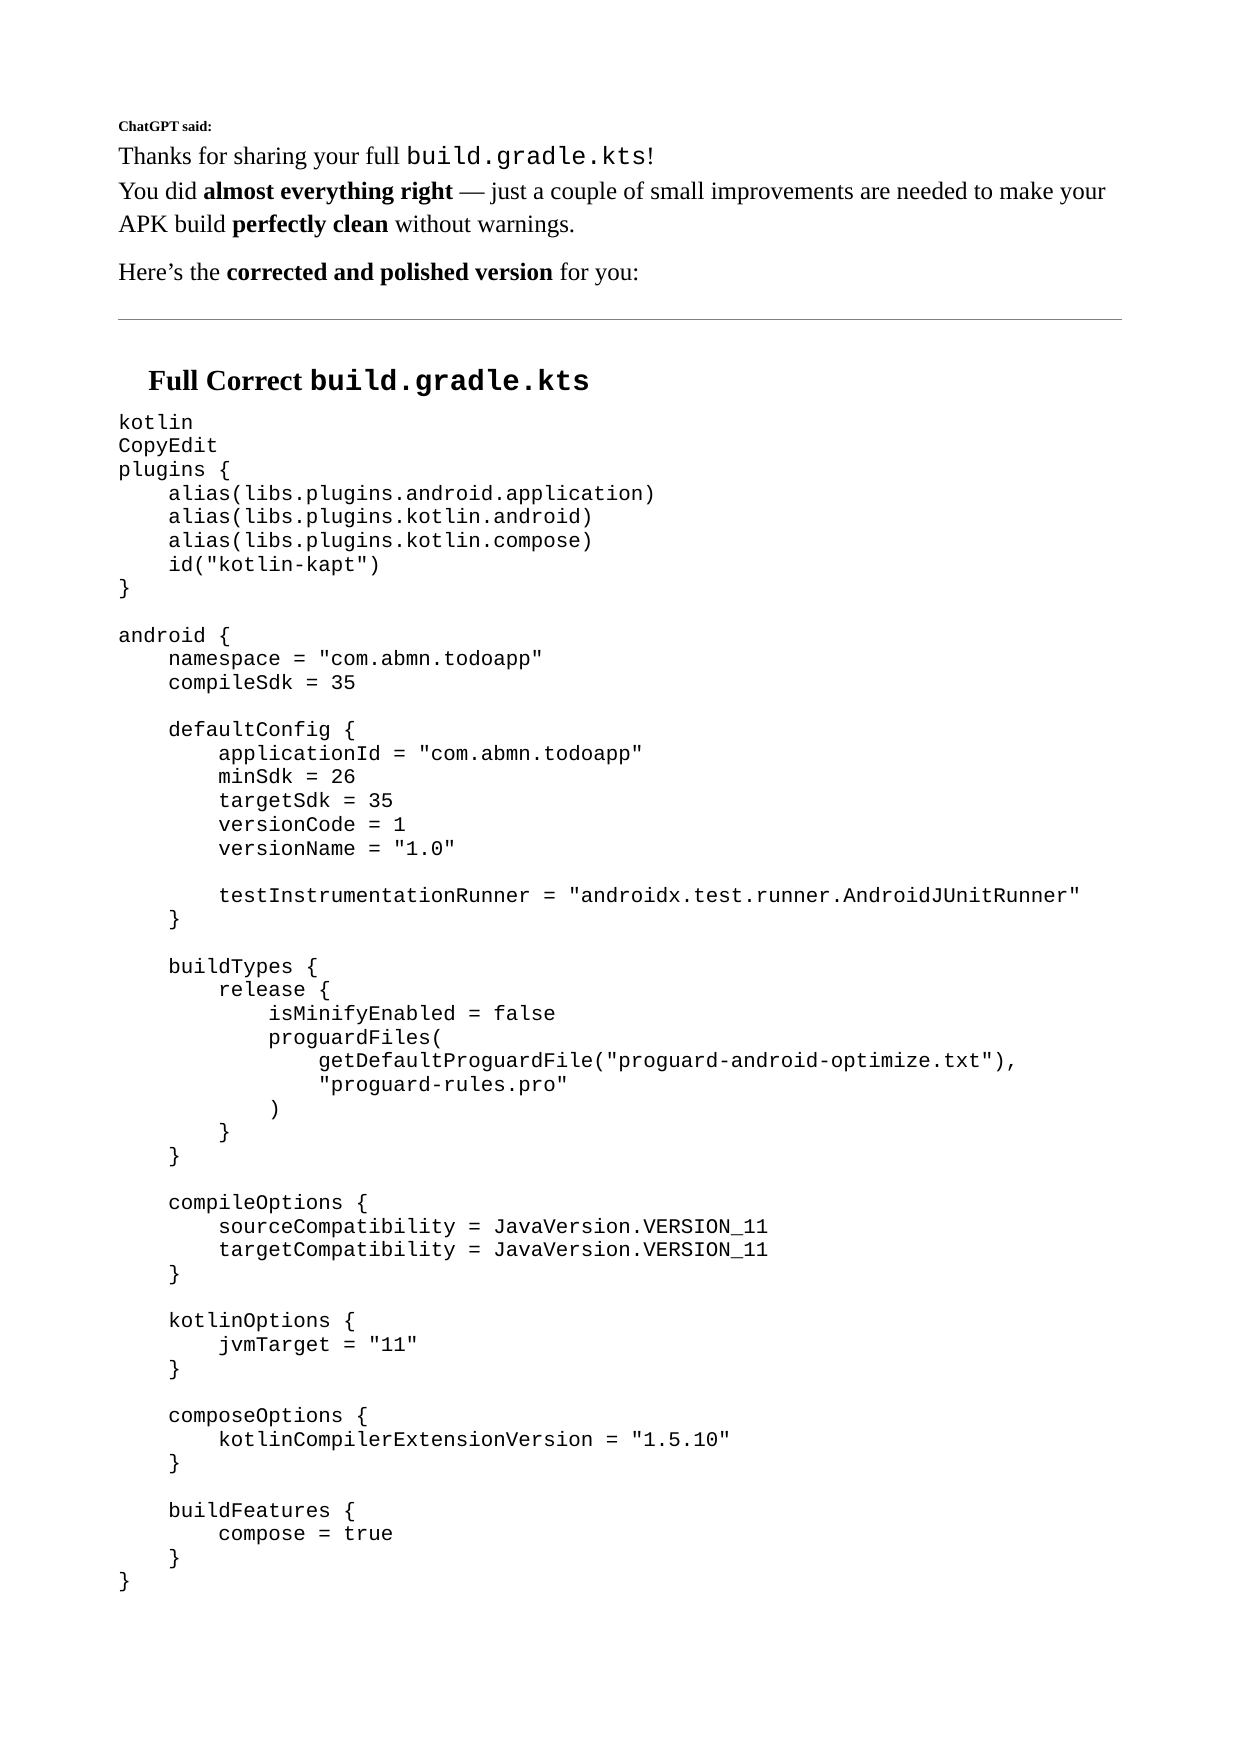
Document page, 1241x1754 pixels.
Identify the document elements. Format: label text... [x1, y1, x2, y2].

text alias(libs.plugins.kotlin.compose) [118, 530, 1122, 554]
text android { [118, 625, 1122, 648]
text compileSdk = 35 [118, 672, 1122, 696]
text composeOptions { [118, 1405, 1122, 1429]
text sourceCompatibility = JavaVersion.VERSION_11 [118, 1216, 1122, 1239]
text } [118, 1263, 1122, 1287]
text versionCode = 1 [118, 814, 1122, 837]
text "proguard-rules.pro" [118, 1074, 1122, 1098]
text } [118, 577, 1122, 601]
text isMinifyEnabled = false [118, 1003, 1122, 1027]
text minSdk = 26 [118, 767, 1122, 790]
text kotlinCompilerExtensionVersion = "1.5.10" [118, 1429, 1122, 1452]
subtitle ✅ Full Correct build.gradle.kts [118, 363, 1122, 399]
text } [118, 1121, 1122, 1145]
text } [118, 908, 1122, 932]
text applicationId = "com.abmn.todoapp" [118, 743, 1122, 767]
subtitle ChatGPT said: [118, 118, 1122, 135]
text } [118, 1571, 1122, 1594]
text plugins { [118, 459, 1122, 483]
text Here’s the corrected and polished version for you: [118, 257, 1122, 286]
text targetSdk = 35 [118, 790, 1122, 814]
text compose = true [118, 1523, 1122, 1547]
text getDefaultProguardFile("proguard-android-optimize.txt"), [118, 1050, 1122, 1074]
text proguardFiles( [118, 1027, 1122, 1050]
text buildFeatures { [118, 1499, 1122, 1523]
text compileOptions { [118, 1192, 1122, 1216]
text } [118, 1547, 1122, 1571]
text buildTypes { [118, 956, 1122, 979]
text kotlin [118, 412, 1122, 436]
text targetCompatibility = JavaVersion.VERSION_11 [118, 1239, 1122, 1263]
text namespace = "com.abmn.todoapp" [118, 648, 1122, 672]
text release { [118, 979, 1122, 1003]
text } [118, 1145, 1122, 1168]
text ) [118, 1098, 1122, 1121]
text jvmTarget = "11" [118, 1334, 1122, 1358]
text alias(libs.plugins.kotlin.android) [118, 506, 1122, 530]
text versionName = "1.0" [118, 837, 1122, 861]
text CopyEdit [118, 436, 1122, 459]
text id("kotlin-kapt") [118, 554, 1122, 577]
text kotlinOptions { [118, 1310, 1122, 1334]
text } [118, 1452, 1122, 1476]
text alias(libs.plugins.android.application) [118, 483, 1122, 506]
text Thanks for sharing your full build.gradle.kts! You did almost everything right — just a couple of small improvements are needed to make your APK build perfectly clean without warnings. [118, 141, 1122, 238]
text defaultConfig { [118, 719, 1122, 743]
text testInstrumentationRunner = "androidx.test.runner.AndroidJUnitRunner" [118, 885, 1122, 908]
text } [118, 1358, 1122, 1381]
